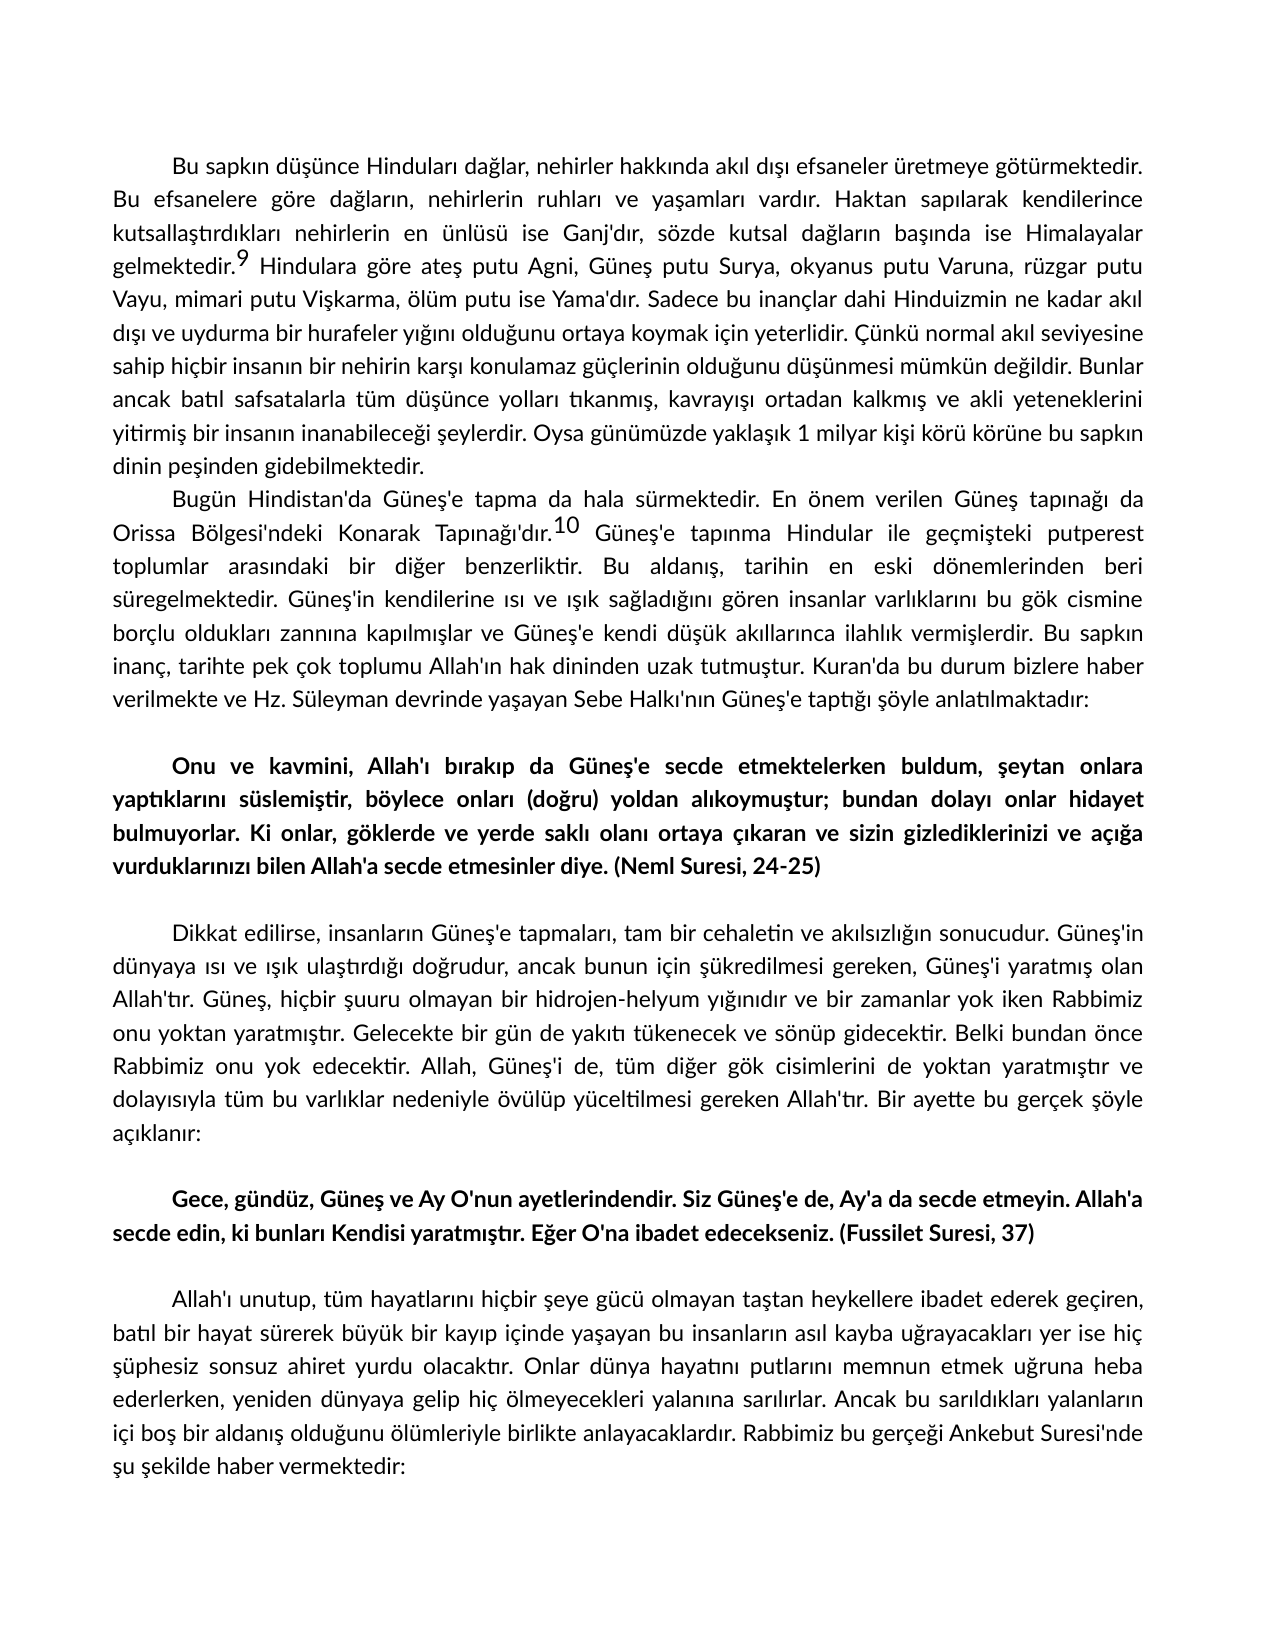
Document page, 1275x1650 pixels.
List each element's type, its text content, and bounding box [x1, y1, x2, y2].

text Gece, gündüz, Güneş ve Ay O'nun ayetlerindendir. Siz Güneş'e de, Ay'a da secde etmeyin. Allah'a secde edin, ki bunları Kendisi yaratmıştır. Eğer O'na ibadet edecekseniz. (Fussilet Suresi, 37) [112, 1181, 1145, 1248]
text Allah'ı unutup, tüm hayatlarını hiçbir şeye gücü olmayan taştan heykellere ibadet ederek geçiren, batıl bir hayat sürerek büyük bir kayıp içinde yaşayan bu insanların asıl kayba uğrayacakları yer ise hiç şüphesiz sonsuz ahiret yurdu olacaktır. Onlar dünya hayatını putlarını memnun etmek uğruna heba ederlerken, yeniden dünyaya gelip hiç ölmeyecekleri yalanına sarılırlar. Ancak bu sarıldıkları yalanların içi boş bir aldanış olduğunu ölümleriyle birlikte anlayacaklardır. Rabbimiz bu gerçeği Ankebut Suresi'nde şu şekilde haber vermektedir: [112, 1281, 1145, 1481]
text Bugün Hindistan'da Güneş'e tapma da hala sürmektedir. En önem verilen Güneş tapınağı da Orissa Bölgesi'ndeki Konarak Tapınağı'dır.10 Güneş'e tapınma Hindular ile geçmişteki putperest toplumlar arasındaki bir diğer benzerliktir. Bu aldanış, tarihin en eski dönemlerinden beri süregelmektedir. Güneş'in kendilerine ısı ve ışık sağladığını gören insanlar varlıklarını bu gök cismine borçlu oldukları zannına kapılmışlar ve Güneş'e kendi düşük akıllarınca ilahlık vermişlerdir. Bu sapkın inanç, tarihte pek çok toplumu Allah'ın hak dininden uzak tutmuştur. Kuran'da bu durum bizlere haber verilmekte ve Hz. Süleyman devrinde yaşayan Sebe Halkı'nın Güneş'e taptığı şöyle anlatılmaktadır: [112, 481, 1145, 714]
text Bu sapkın düşünce Hinduları dağlar, nehirler hakkında akıl dışı efsaneler üretmeye götürmektedir. Bu efsanelere göre dağların, nehirlerin ruhları ve yaşamları vardır. Haktan sapılarak kendilerince kutsallaştırdıkları nehirlerin en ünlüsü ise Ganj'dır, sözde kutsal dağların başında ise Himalayalar gelmektedir.9 Hindulara göre ateş putu Agni, Güneş putu Surya, okyanus putu Varuna, rüzgar putu Vayu, mimari putu Vişkarma, ölüm putu ise Yama'dır. Sadece bu inançlar dahi Hinduizmin ne kadar akıl dışı ve uydurma bir hurafeler yığını olduğunu ortaya koymak için yeterlidir. Çünkü normal akıl seviyesine sahip hiçbir insanın bir nehirin karşı konulamaz güçlerinin olduğunu düşünmesi mümkün değildir. Bunlar ancak batıl safsatalarla tüm düşünce yolları tıkanmış, kavrayışı ortadan kalkmış ve akli yeteneklerini yitirmiş bir insanın inanabileceği şeylerdir. Oysa günümüzde yaklaşık 1 milyar kişi körü körüne bu sapkın dinin peşinden gidebilmektedir. [112, 148, 1145, 481]
text Dikkat edilirse, insanların Güneş'e tapmaları, tam bir cehaletin ve akılsızlığın sonucudur. Güneş'in dünyaya ısı ve ışık ulaştırdığı doğrudur, ancak bunun için şükredilmesi gereken, Güneş'i yaratmış olan Allah'tır. Güneş, hiçbir şuuru olmayan bir hidrojen-helyum yığınıdır ve bir zamanlar yok iken Rabbimiz onu yoktan yaratmıştır. Gelecekte bir gün de yakıtı tükenecek ve sönüp gidecektir. Belki bundan önce Rabbimiz onu yok edecektir. Allah, Güneş'i de, tüm diğer gök cisimlerini de yoktan yaratmıştır ve dolayısıyla tüm bu varlıklar nedeniyle övülüp yüceltilmesi gereken Allah'tır. Bir ayette bu gerçek şöyle açıklanır: [112, 914, 1145, 1148]
text Onu ve kavmini, Allah'ı bırakıp da Güneş'e secde etmektelerken buldum, şeytan onlara yaptıklarını süslemiştir, böylece onları (doğru) yoldan alıkoymuştur; bundan dolayı onlar hidayet bulmuyorlar. Ki onlar, göklerde ve yerde saklı olanı ortaya çıkaran ve sizin gizlediklerinizi ve açığa vurduklarınızı bilen Allah'a secde etmesinler diye. (Neml Suresi, 24-25) [112, 748, 1145, 881]
